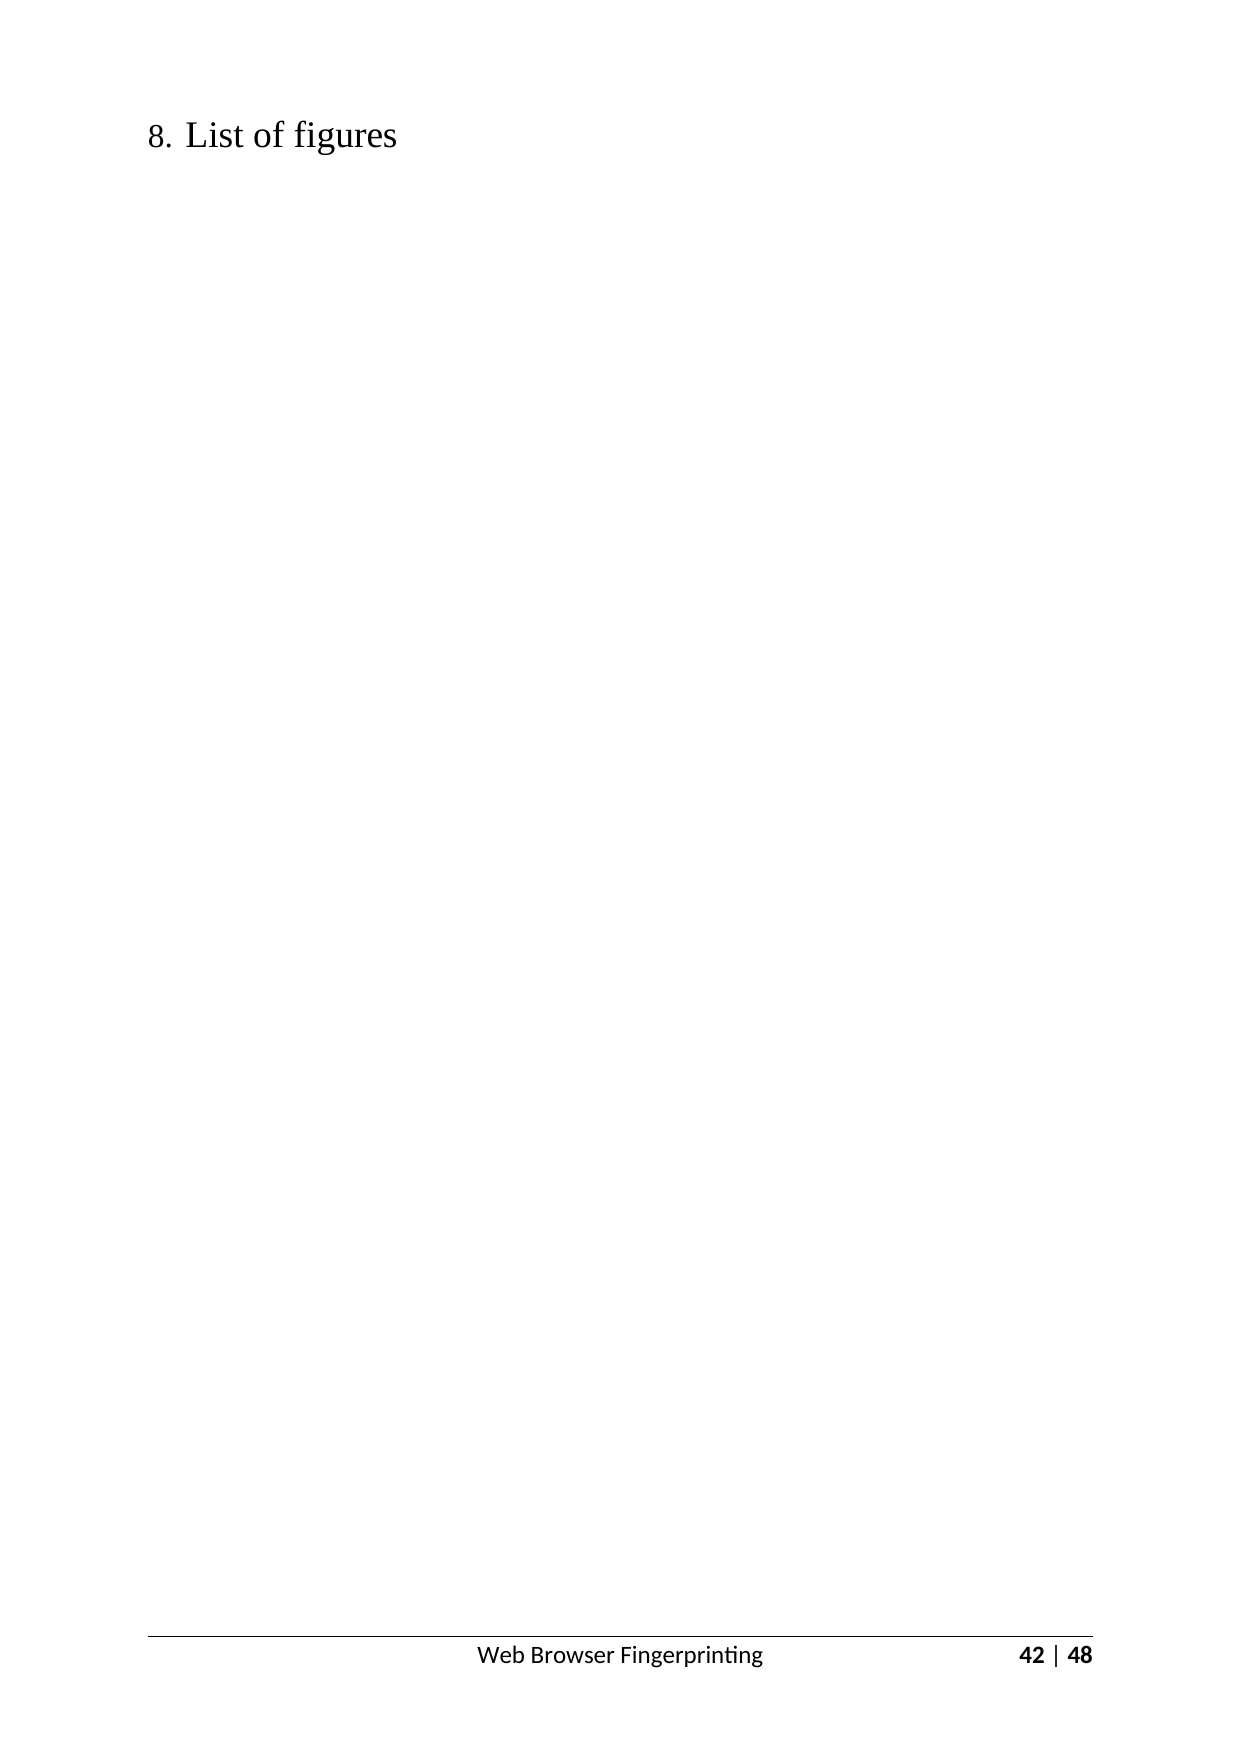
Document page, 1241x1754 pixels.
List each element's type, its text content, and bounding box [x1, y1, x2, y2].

list List of figures [148, 112, 1093, 156]
